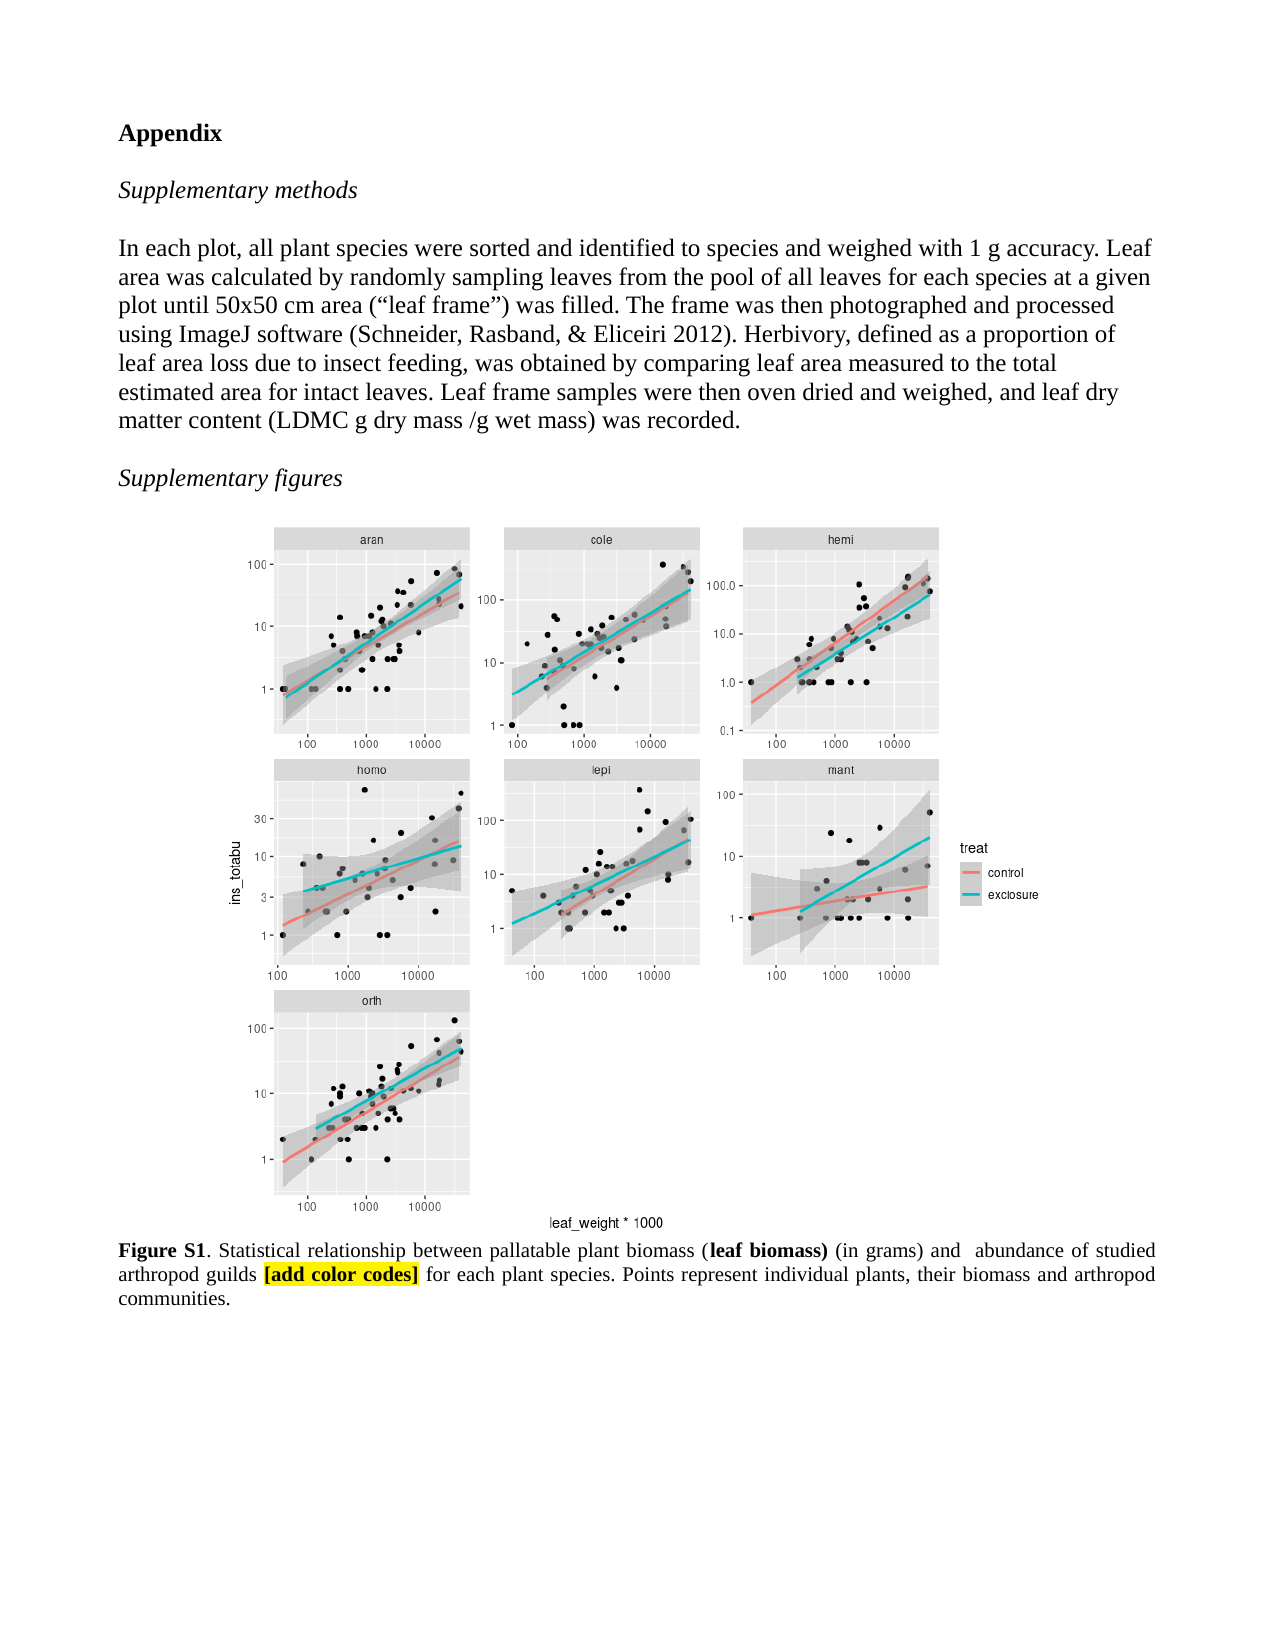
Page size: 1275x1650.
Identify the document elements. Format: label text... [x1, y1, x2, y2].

text Supplementary figures [118, 463, 1157, 492]
text In each plot, all plant species were sorted and identified to species and weighed with 1 g accuracy. Leaf area was calculated by randomly sampling leaves from the pool of all leaves for each species at a given plot until 50x50 cm area (“leaf frame”) was filled. The frame was then photographed and processed using ImageJ software (Schneider, Rasband, & Eliceiri 2012). Herbivory, defined as a proportion of leaf area loss due to insect feeding, was obtained by comparing leaf area measured to the total estimated area for intact leaves. Leaf frame samples were then oven dried and weighed, and leaf dry matter content (LDMC g dry mass /g wet mass) was recorded. [118, 233, 1157, 434]
text Appendix [118, 118, 1157, 147]
text Figure S1. Statistical relationship between pallatable plant biomass (leaf biomass) (in grams) and abundance of studied arthropod guilds [add color codes] for each plant species. Points represent individual plants, their biomass and arthropod communities. [118, 1235, 1157, 1310]
text Supplementary methods [118, 176, 1157, 204]
picture [222, 520, 1053, 1238]
